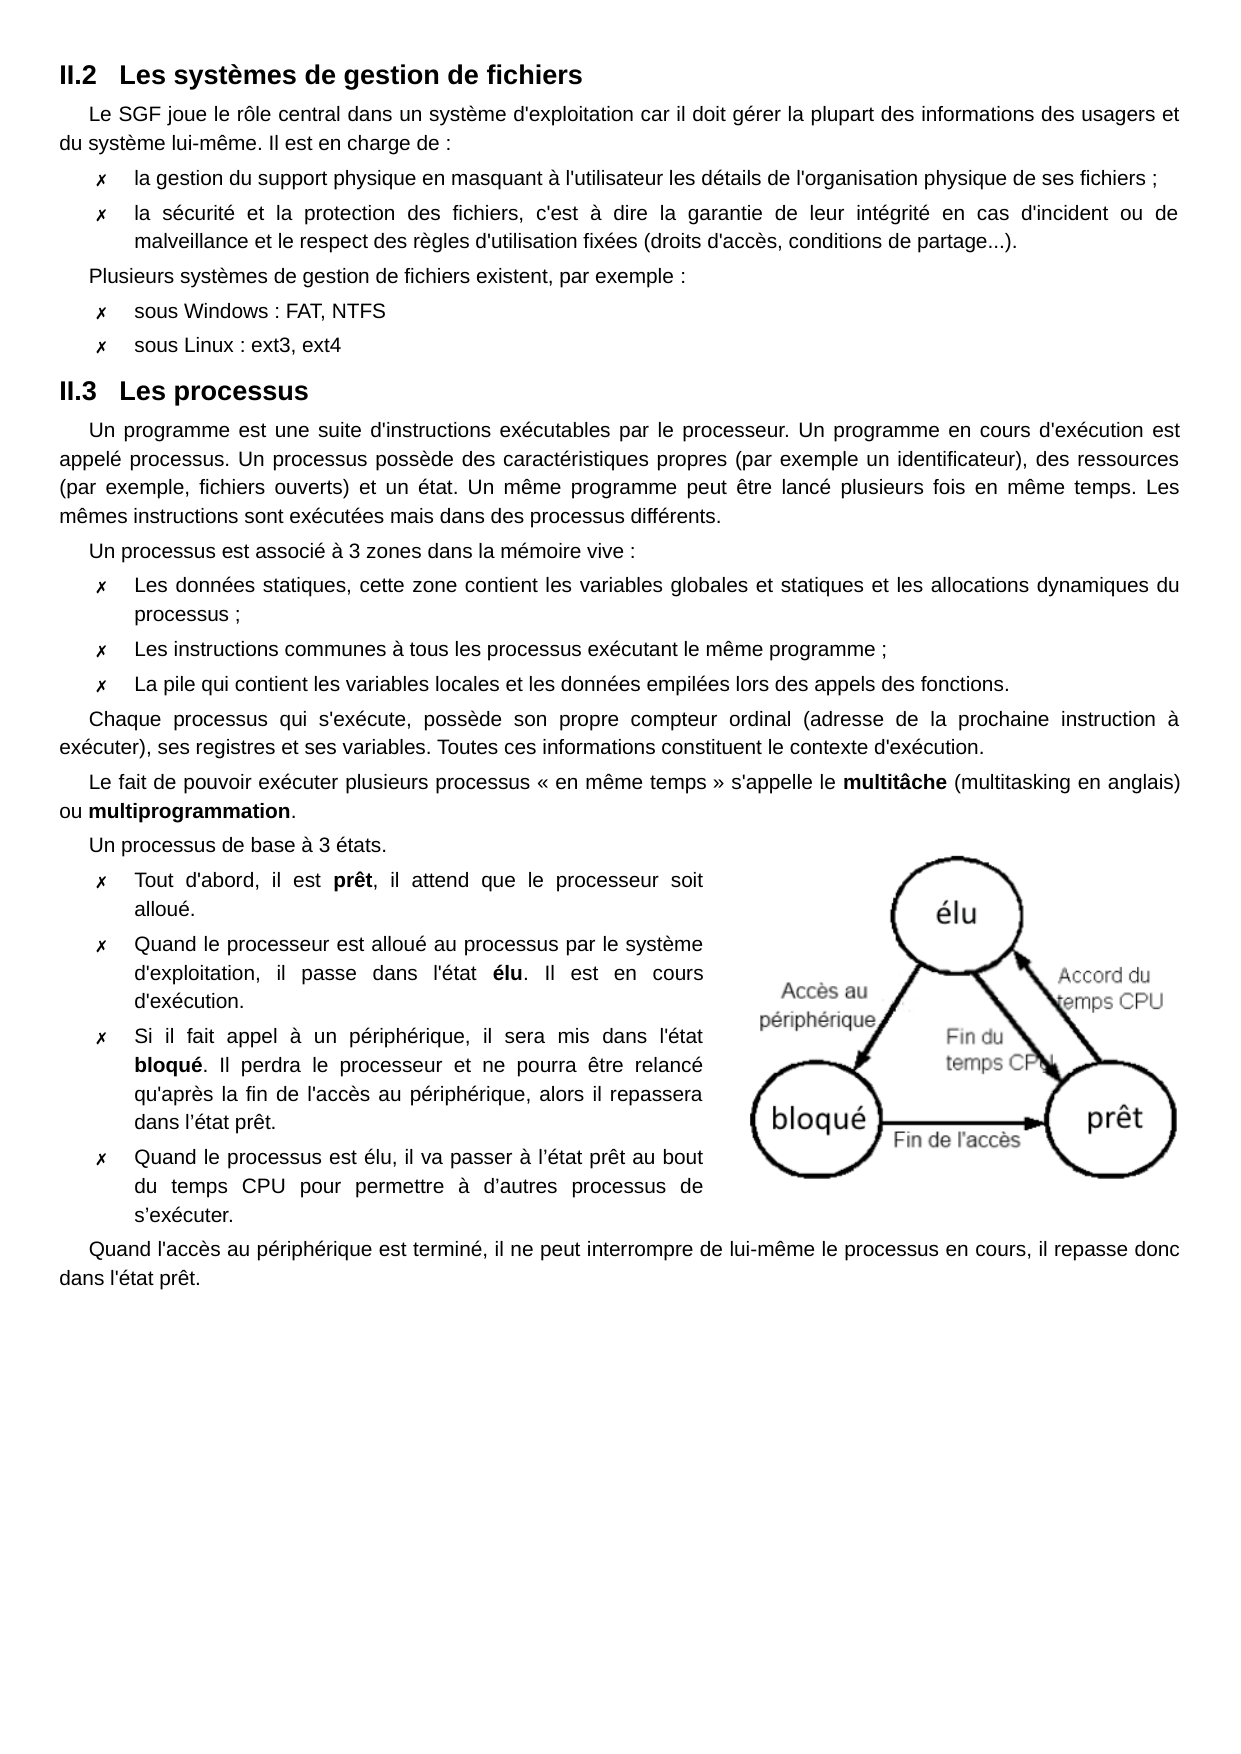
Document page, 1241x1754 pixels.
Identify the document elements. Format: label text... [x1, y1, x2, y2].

subtitle Les systèmes de gestion de fichiers [59, 59, 1181, 90]
list la gestion du support physique en masquant à l'utilisateur les détails de l'organisation physique de ses fichiers ; [97, 166, 1181, 189]
list Les instructions communes à tous les processus exécutant le même programme ; [97, 637, 1181, 661]
list sous Windows : FAT, NTFS [97, 298, 1181, 323]
text Quand l'accès au périphérique est terminé, il ne peut interrompre de lui-même le processus en cours, il repasse donc dans l'état prêt. [59, 1237, 1181, 1290]
list sous Linux : ext3, ext4 [97, 333, 1181, 357]
list La pile qui contient les variables locales et les données empilées lors des appels des fonctions. [97, 672, 1181, 696]
list Quand le processeur est alloué au processus par le système d'exploitation, il passe dans l'état élu. Il est en cours d'exécution. [97, 931, 703, 1013]
list Si il fait appel à un périphérique, il sera mis dans l'état bloqué. Il perdra le processeur et ne pourra être relancé qu'après la fin de l'accès au périphérique, alors il repassera dans l’état prêt. [97, 1024, 703, 1134]
list Tout d'abord, il est prêt, il attend que le processeur soit alloué. [97, 868, 703, 921]
text Le fait de pouvoir exécuter plusieurs processus « en même temps » s'appelle le multitâche (multitasking en anglais) ou multiprogrammation. [59, 770, 1181, 822]
text Un processus est associé à 3 zones dans la mémoire vive : [59, 538, 1181, 562]
list la sécurité et la protection des fichiers, c'est à dire la garantie de leur intégrité en cas d'incident ou de malveillance et le respect des règles d'utilisation fixées (droits d'accès, conditions de partage...). [97, 200, 1181, 253]
text Un programme est une suite d'instructions exécutables par le processeur. Un programme en cours d'exécution est appelé processus. Un processus possède des caractéristiques propres (par exemple un identificateur), des ressources (par exemple, fichiers ouverts) et un état. Un même programme peut être lancé plusieurs fois en même temps. Les mêmes instructions sont exécutées mais dans des processus différents. [59, 418, 1181, 528]
subtitle Les processus [59, 374, 1181, 406]
picture [703, 851, 1182, 1184]
list Quand le processus est élu, il va passer à l’état prêt au bout du temps CPU pour permettre à d’autres processus de s’exécuter. [97, 1145, 1181, 1226]
list Les données statiques, cette zone contient les variables globales et statiques et les allocations dynamiques du processus ; [97, 573, 1181, 626]
text Chaque processus qui s'exécute, possède son propre compteur ordinal (adresse de la prochaine instruction à exécuter), ses registres et ses variables. Toutes ces informations constituent le contexte d'exécution. [59, 706, 1181, 759]
text Le SGF joue le rôle central dans un système d'exploitation car il doit gérer la plupart des informations des usagers et du système lui-même. Il est en charge de : [59, 102, 1181, 155]
text Plusieurs systèmes de gestion de fichiers existent, par exemple : [59, 264, 1181, 288]
text Un processus de base à 3 états. [59, 833, 1181, 857]
